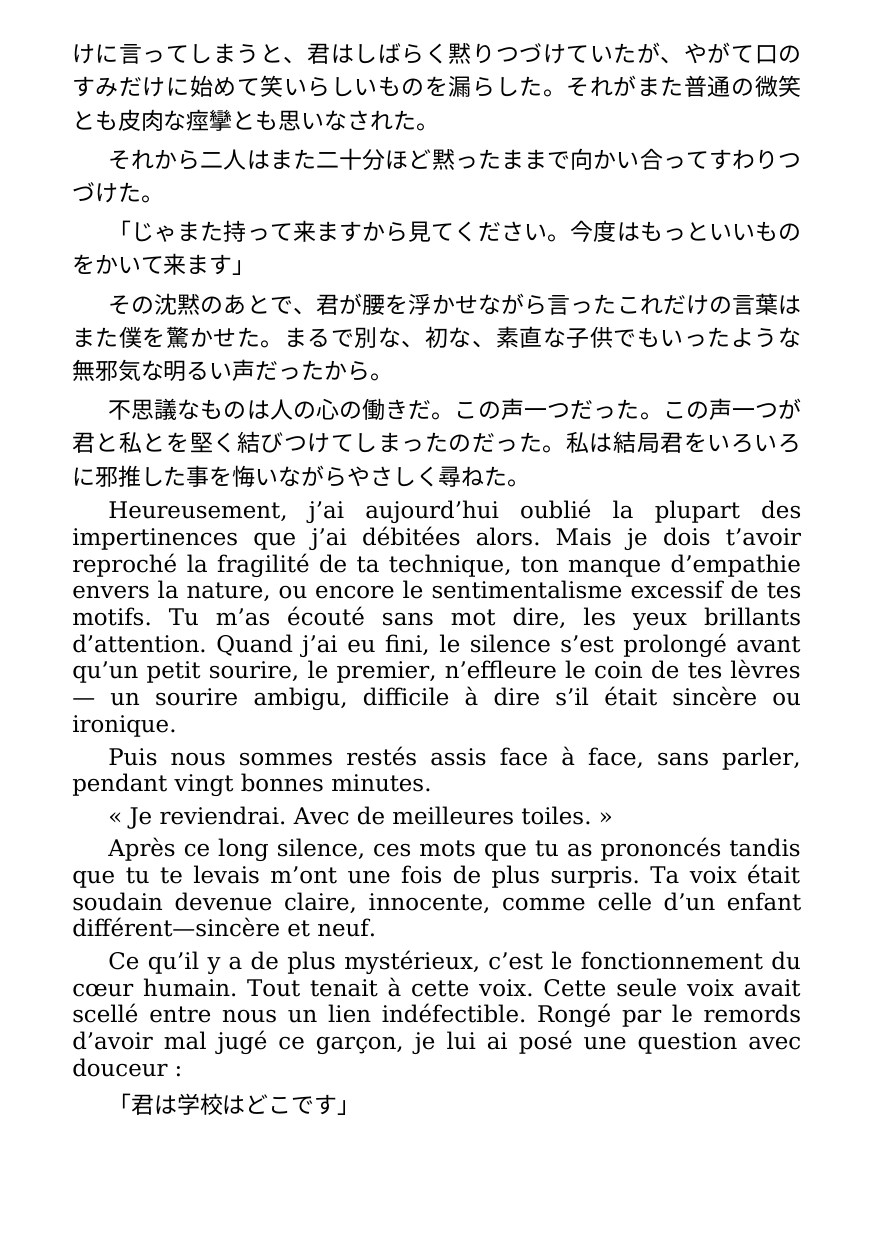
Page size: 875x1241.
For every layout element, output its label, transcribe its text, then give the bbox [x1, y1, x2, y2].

text その沈黙のあとで、君が腰を浮かせながら言ったこれだけの言葉はまた僕を驚かせた。まるで別な、初な、素直な子供でもいったような無邪気な明るい声だったから。 [72, 286, 802, 386]
text Puis nous sommes restés assis face à face, sans parler, pendant vingt bonnes minutes. [72, 744, 802, 797]
text けに言ってしまうと、君はしばらく黙りつづけていたが、やがて口のすみだけに始めて笑いらしいものを漏らした。それがまた普通の微笑とも皮肉な痙攣とも思いなされた。 [72, 36, 802, 136]
text « Je reviendrai. Avec de meilleures toiles. » [72, 803, 802, 829]
text Heureusement, j’ai aujourd’hui oublié la plupart des impertinences que j’ai débitées alors. Mais je dois t’avoir reproché la fragilité de ta technique, ton manque d’empathie envers la nature, ou encore le sentimentalisme excessif de tes motifs. Tu m’as écouté sans mot dire, les yeux brillants d’attention. Quand j’ai eu fini, le silence s’est prolongé avant qu’un petit sourire, le premier, n’effleure le coin de tes lèvres— un sourire ambigu, difficile à dire s’il était sincère ou ironique. [72, 498, 802, 738]
text それから二人はまた二十分ほど黙ったままで向かい合ってすわりつづけた。 [72, 142, 802, 208]
text 「君は学校はどこです」 [72, 1087, 802, 1121]
text Après ce long silence, ces mots que tu as prononcés tandis que tu te levais m’ont une fois de plus surpris. Ta voix était soudain devenue claire, innocente, comme celle d’un enfant différent—sincère et neuf. [72, 836, 802, 942]
text Ce qu’il y a de plus mystérieux, c’est le fonctionnement du cœur humain. Tout tenait à cette voix. Cette seule voix avait scellé entre nous un lien indéfectible. Rongé par le remords d’avoir mal jugé ce garçon, je lui ai posé une question avec douceur : [72, 948, 802, 1081]
text 「じゃまた持って来ますから見てください。今度はもっといいものをかいて来ます」 [72, 214, 802, 281]
text 不思議なものは人の心の働きだ。この声一つだった。この声一つが君と私とを堅く結びつけてしまったのだった。私は結局君をいろいろに邪推した事を悔いながらやさしく尋ねた。 [72, 392, 802, 492]
